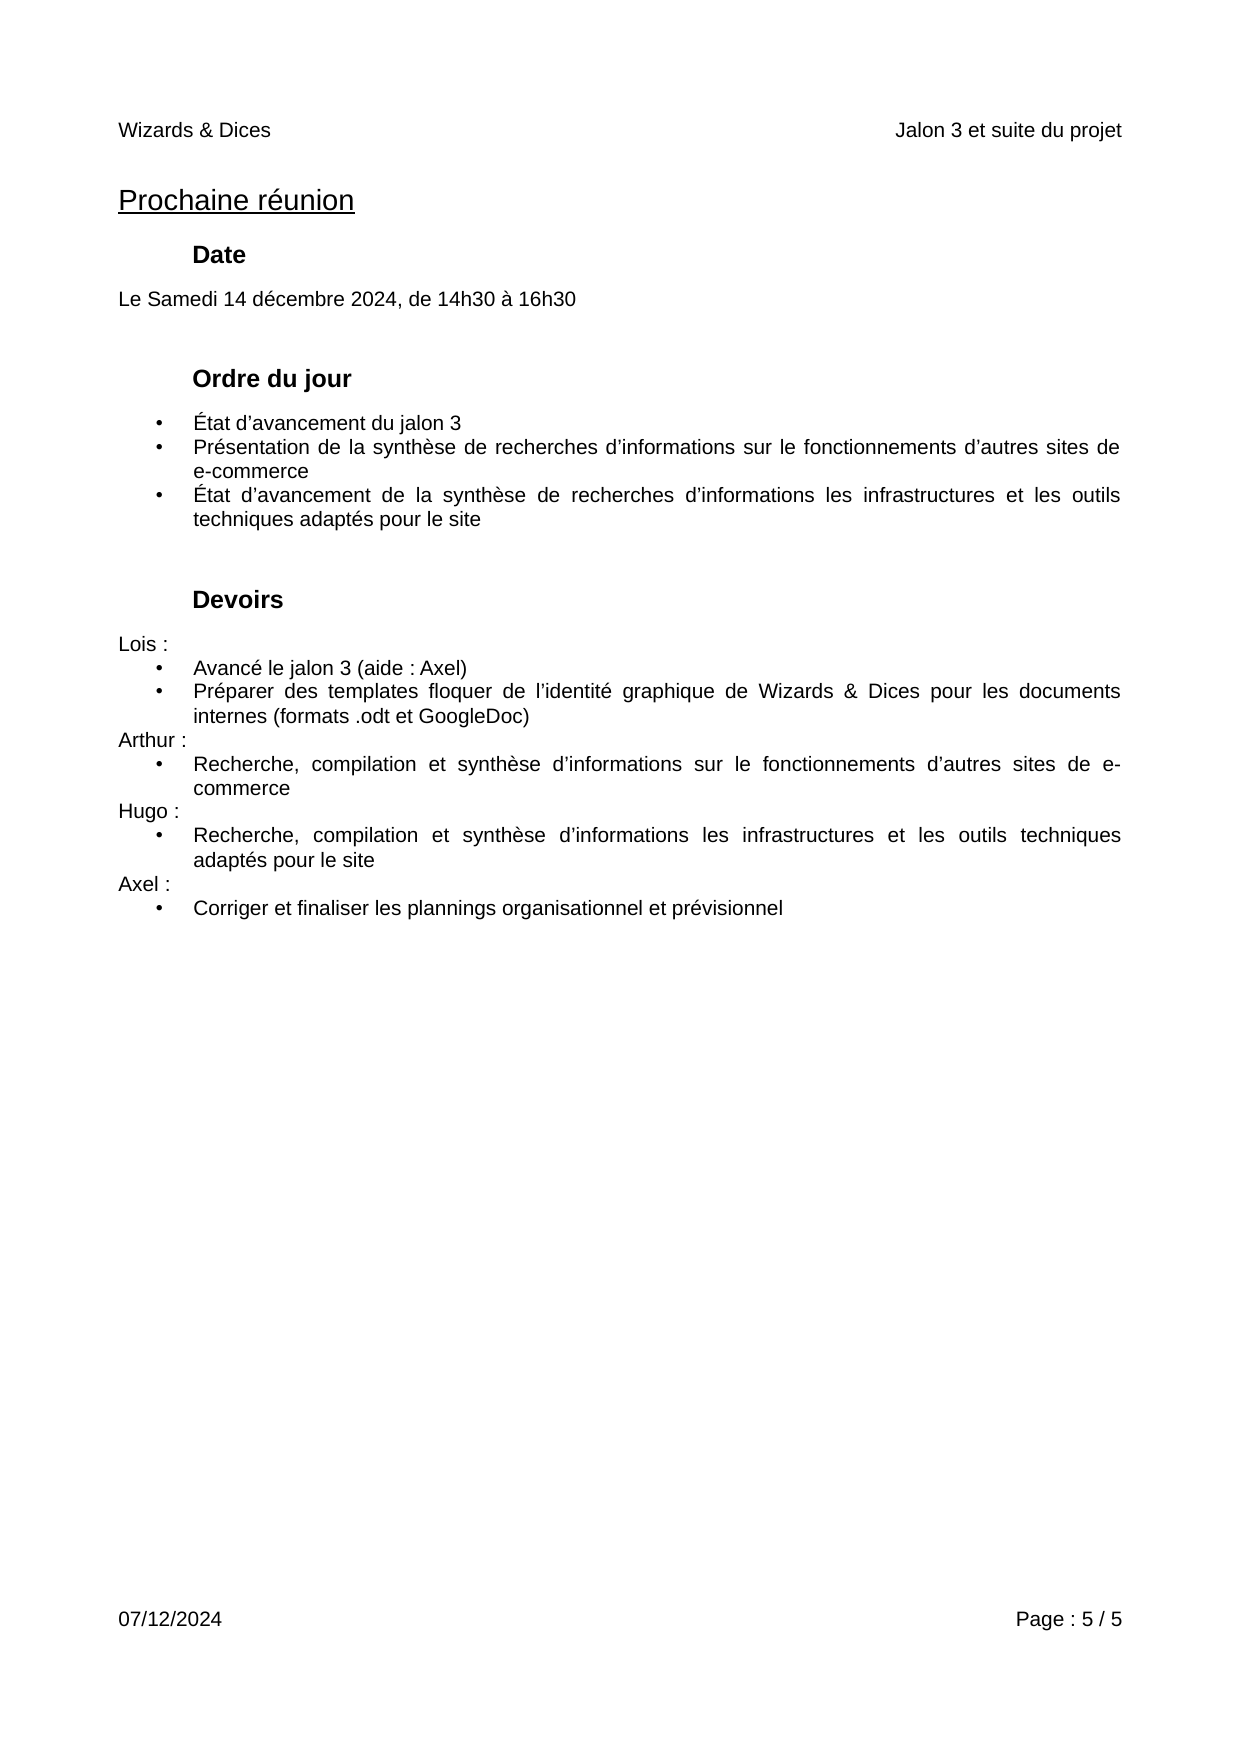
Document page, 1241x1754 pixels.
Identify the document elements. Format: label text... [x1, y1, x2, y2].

text Le Samedi 14 décembre 2024, de 14h30 à 16h30 [118, 287, 1122, 311]
subtitle Ordre du jour [192, 364, 1122, 393]
text Hugo : [118, 799, 1122, 823]
list Préparer des templates floquer de l’identité graphique de Wizards & Dices pour les documents internes (formats .odt et GoogleDoc) [156, 679, 1122, 727]
subtitle Date [192, 240, 1122, 269]
list Recherche, compilation et synthèse d’informations sur le fonctionnements d’autres sites de e-commerce [156, 751, 1122, 799]
list État d’avancement du jalon 3 [156, 411, 1122, 435]
text Arthur : [118, 727, 1122, 751]
list Recherche, compilation et synthèse d’informations les infrastructures et les outils techniques adaptés pour le site [156, 823, 1122, 871]
list Présentation de la synthèse de recherches d’informations sur le fonctionnements d’autres sites de e-commerce [156, 435, 1122, 483]
text Lois : [118, 631, 1122, 655]
list État d’avancement de la synthèse de recherches d’informations les infrastructures et les outils techniques adaptés pour le site [156, 483, 1122, 531]
subtitle Prochaine réunion [118, 183, 1122, 217]
subtitle Devoirs [192, 585, 1122, 614]
text Axel : [118, 871, 1122, 895]
list Avancé le jalon 3 (aide : Axel) [156, 655, 1122, 679]
list Corriger et finaliser les plannings organisationnel et prévisionnel [156, 895, 1122, 919]
